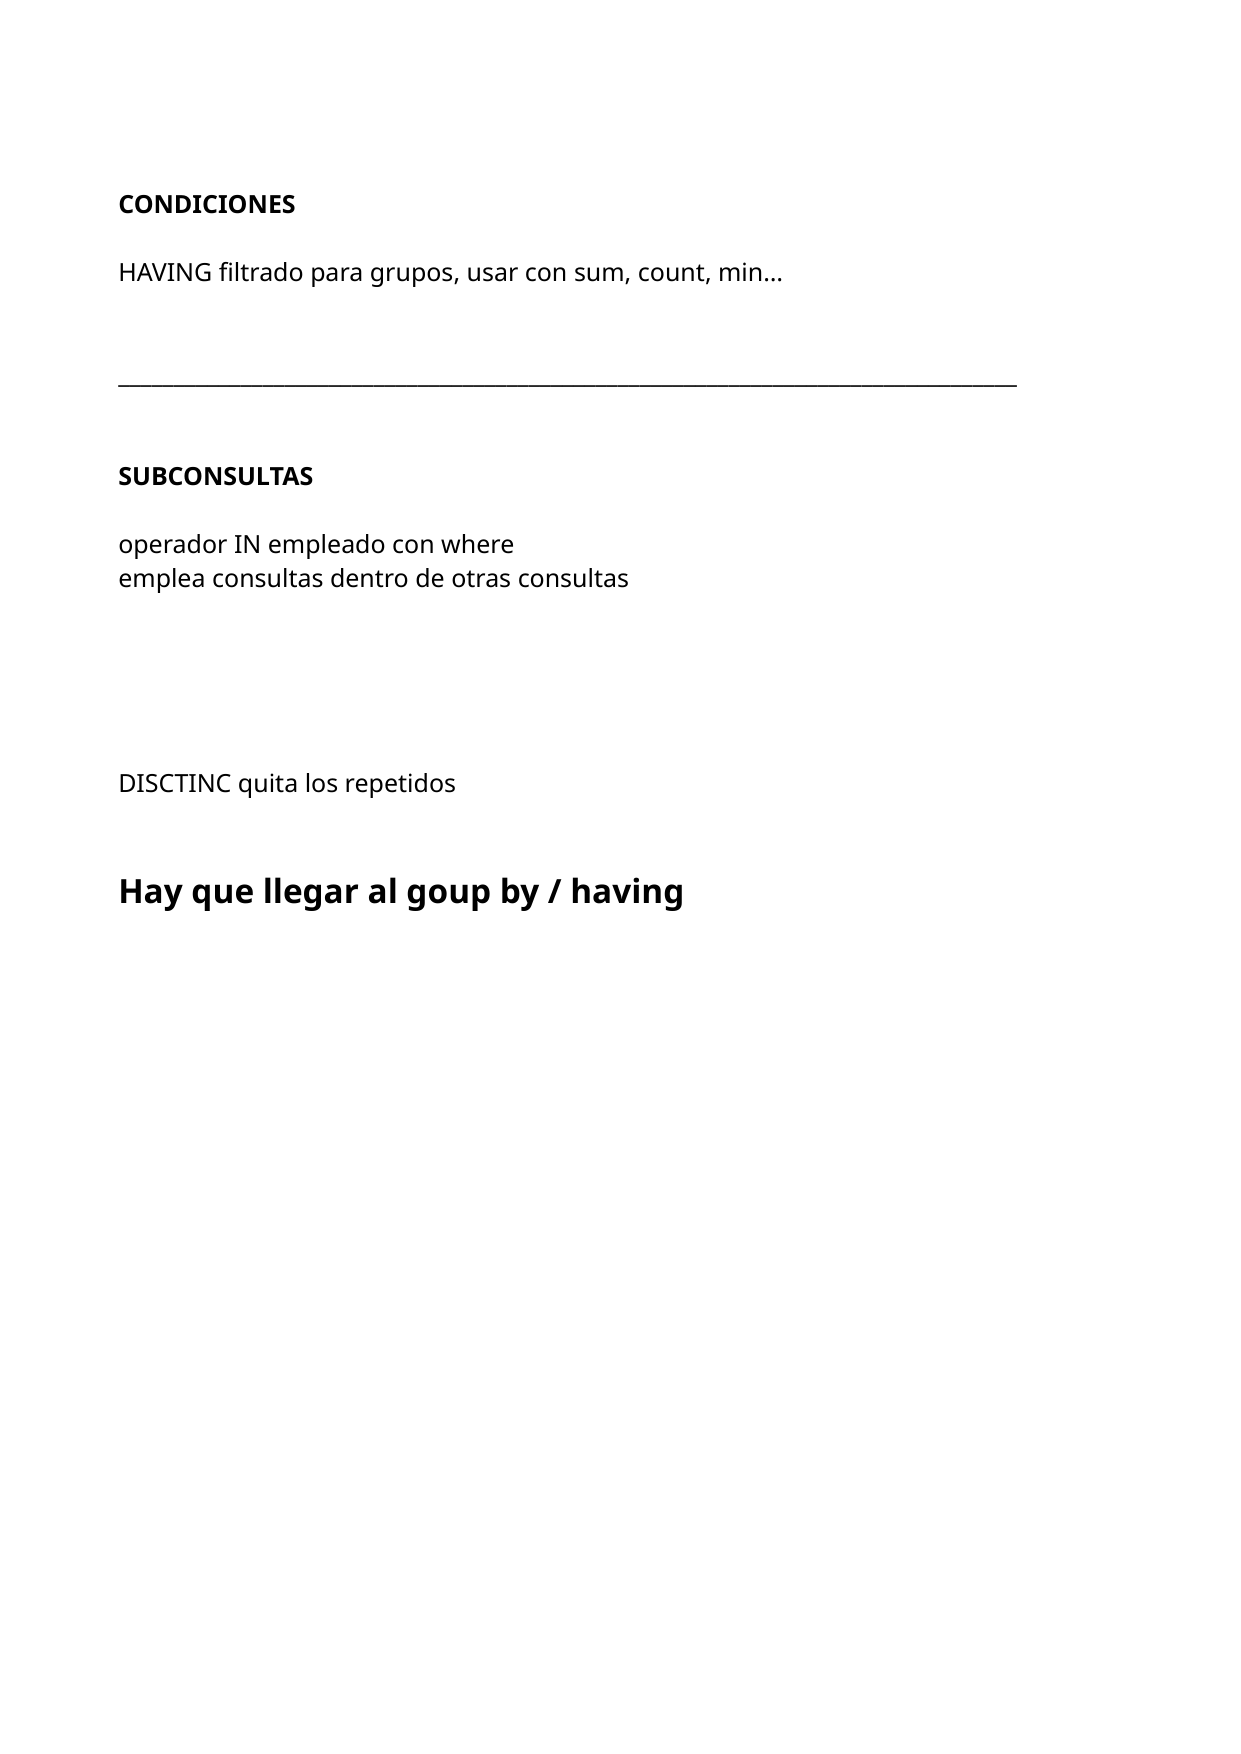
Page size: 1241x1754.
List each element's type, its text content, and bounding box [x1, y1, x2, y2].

text operador IN empleado con where [118, 527, 1122, 561]
text CONDICIONES [118, 186, 1122, 220]
text DISCTINC quita los repetidos [118, 765, 1122, 799]
text _________________________________________________________________________________ [118, 357, 1122, 391]
text HAVING filtrado para grupos, usar con sum, count, min… [118, 254, 1122, 288]
text SUBCONSULTAS [118, 459, 1122, 493]
text emplea consultas dentro de otras consultas [118, 561, 1122, 595]
text Hay que llegar al goup by / having [118, 867, 1122, 913]
